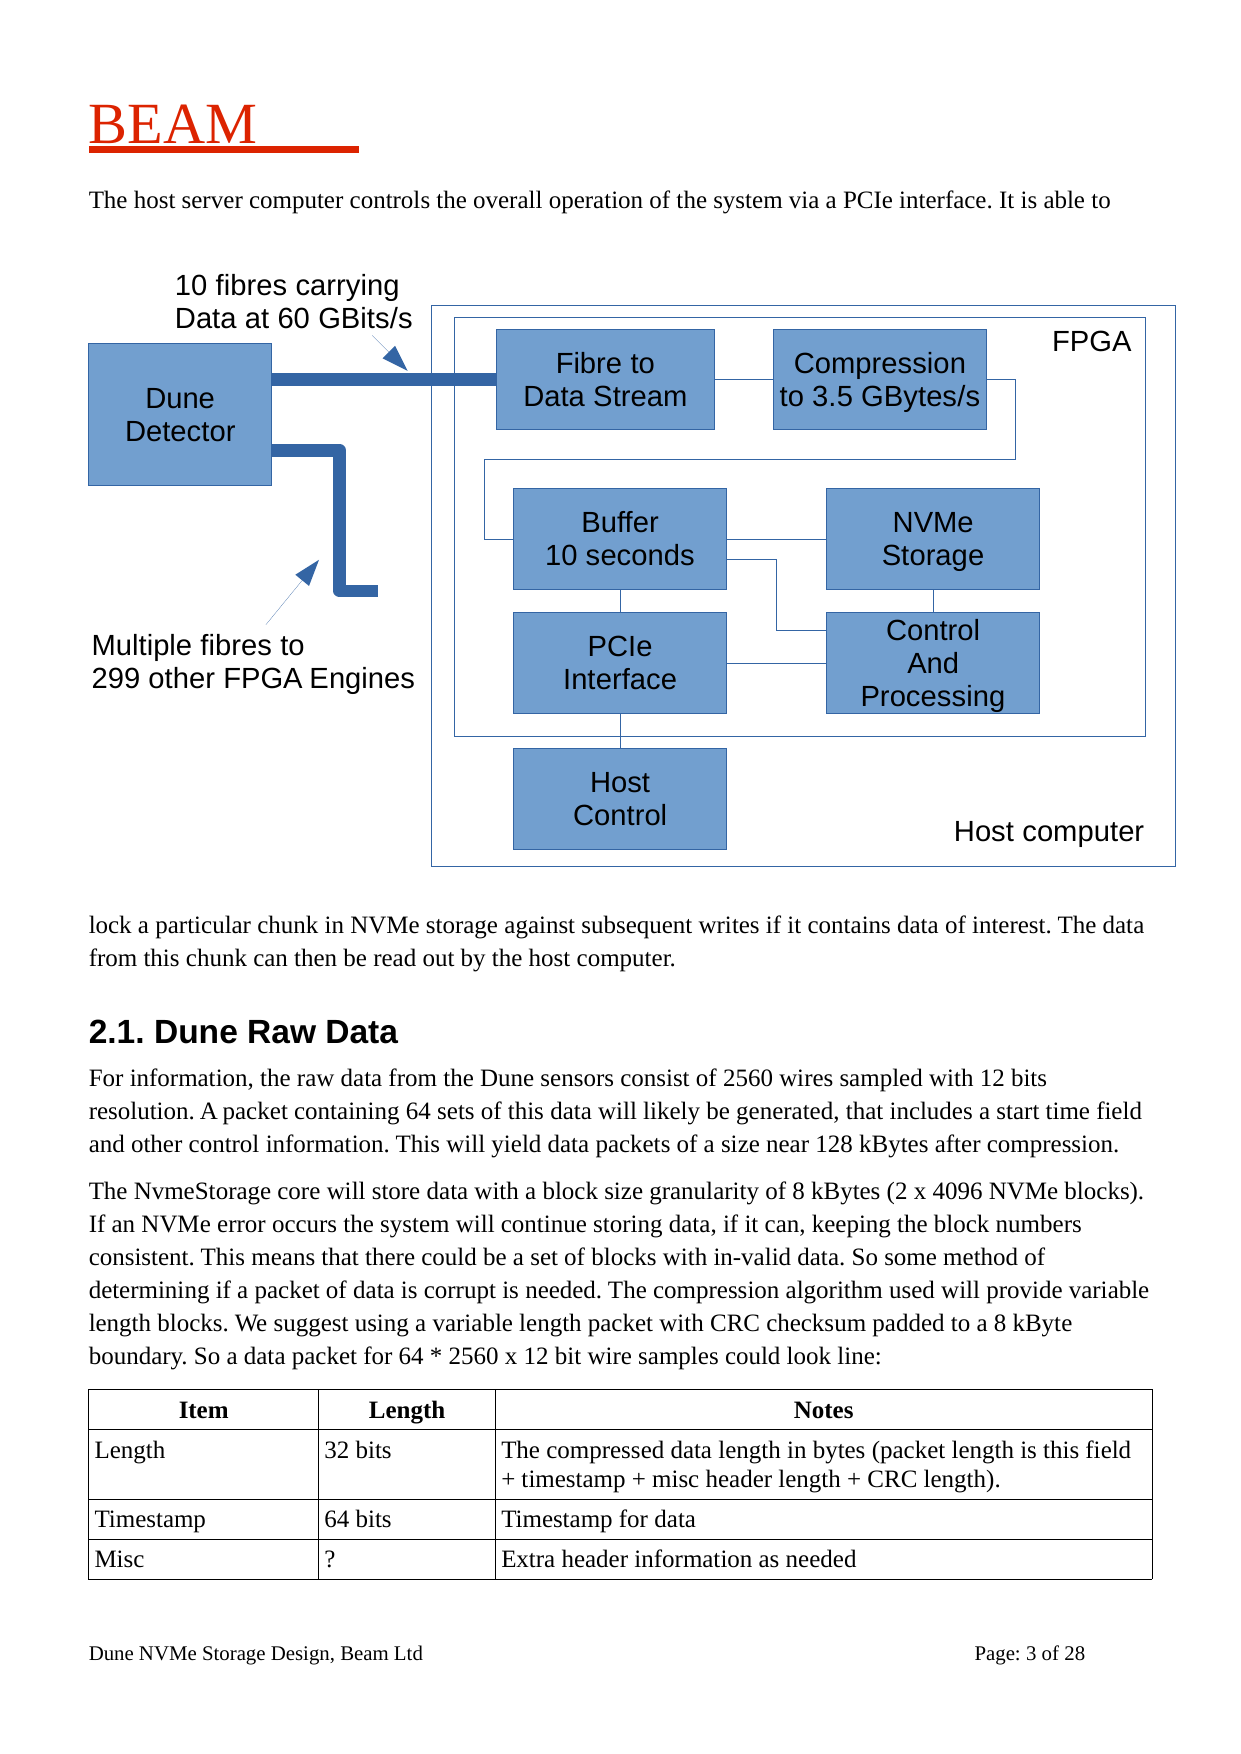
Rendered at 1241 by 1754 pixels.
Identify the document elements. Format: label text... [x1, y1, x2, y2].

text lock a particular chunk in NVMe storage against subsequent writes if it contains data of interest. The data from this chunk can then be read out by the host computer. [88, 910, 1152, 972]
text The host server computer controls the overall operation of the system via a PCIe interface. It is able to [88, 185, 1152, 235]
table_cell 32 bits [319, 1430, 495, 1498]
subtitle Dune Raw Data [88, 1012, 1152, 1050]
table_header Notes [496, 1390, 1152, 1429]
table_cell Timestamp [89, 1500, 318, 1539]
table_cell The compressed data length in bytes (packet length is this field + timestamp + misc header length + CRC length). [496, 1430, 1152, 1498]
table_cell Timestamp for data [496, 1500, 1152, 1539]
text The NvmeStorage core will store data with a block size granularity of 8 kBytes (2 x 4096 NVMe blocks). If an NVMe error occurs the system will continue storing data, if it can, keeping the block numbers consistent. This means that there could be a set of blocks with in-valid data. So some method of determining if a packet of data is corrupt is needed. The compression algorithm used will provide variable length blocks. We suggest using a variable length packet with CRC checksum padded to a 8 kByte boundary. So a data packet for 64 * 2560 x 12 bit wire samples could look line: [88, 1176, 1152, 1370]
table_header Length [319, 1390, 495, 1429]
table_cell 64 bits [319, 1500, 495, 1539]
table_cell Misc [89, 1540, 318, 1579]
table_header Item [89, 1390, 318, 1429]
table_cell ? [319, 1540, 495, 1579]
table_cell Extra header information as needed [496, 1540, 1152, 1579]
table_cell Length [89, 1430, 318, 1498]
text For information, the raw data from the Dune sensors consist of 2560 wires sampled with 12 bits resolution. A packet containing 64 sets of this data will likely be generated, that includes a start time field and other control information. This will yield data packets of a size near 128 kBytes after compression. [88, 1063, 1152, 1157]
